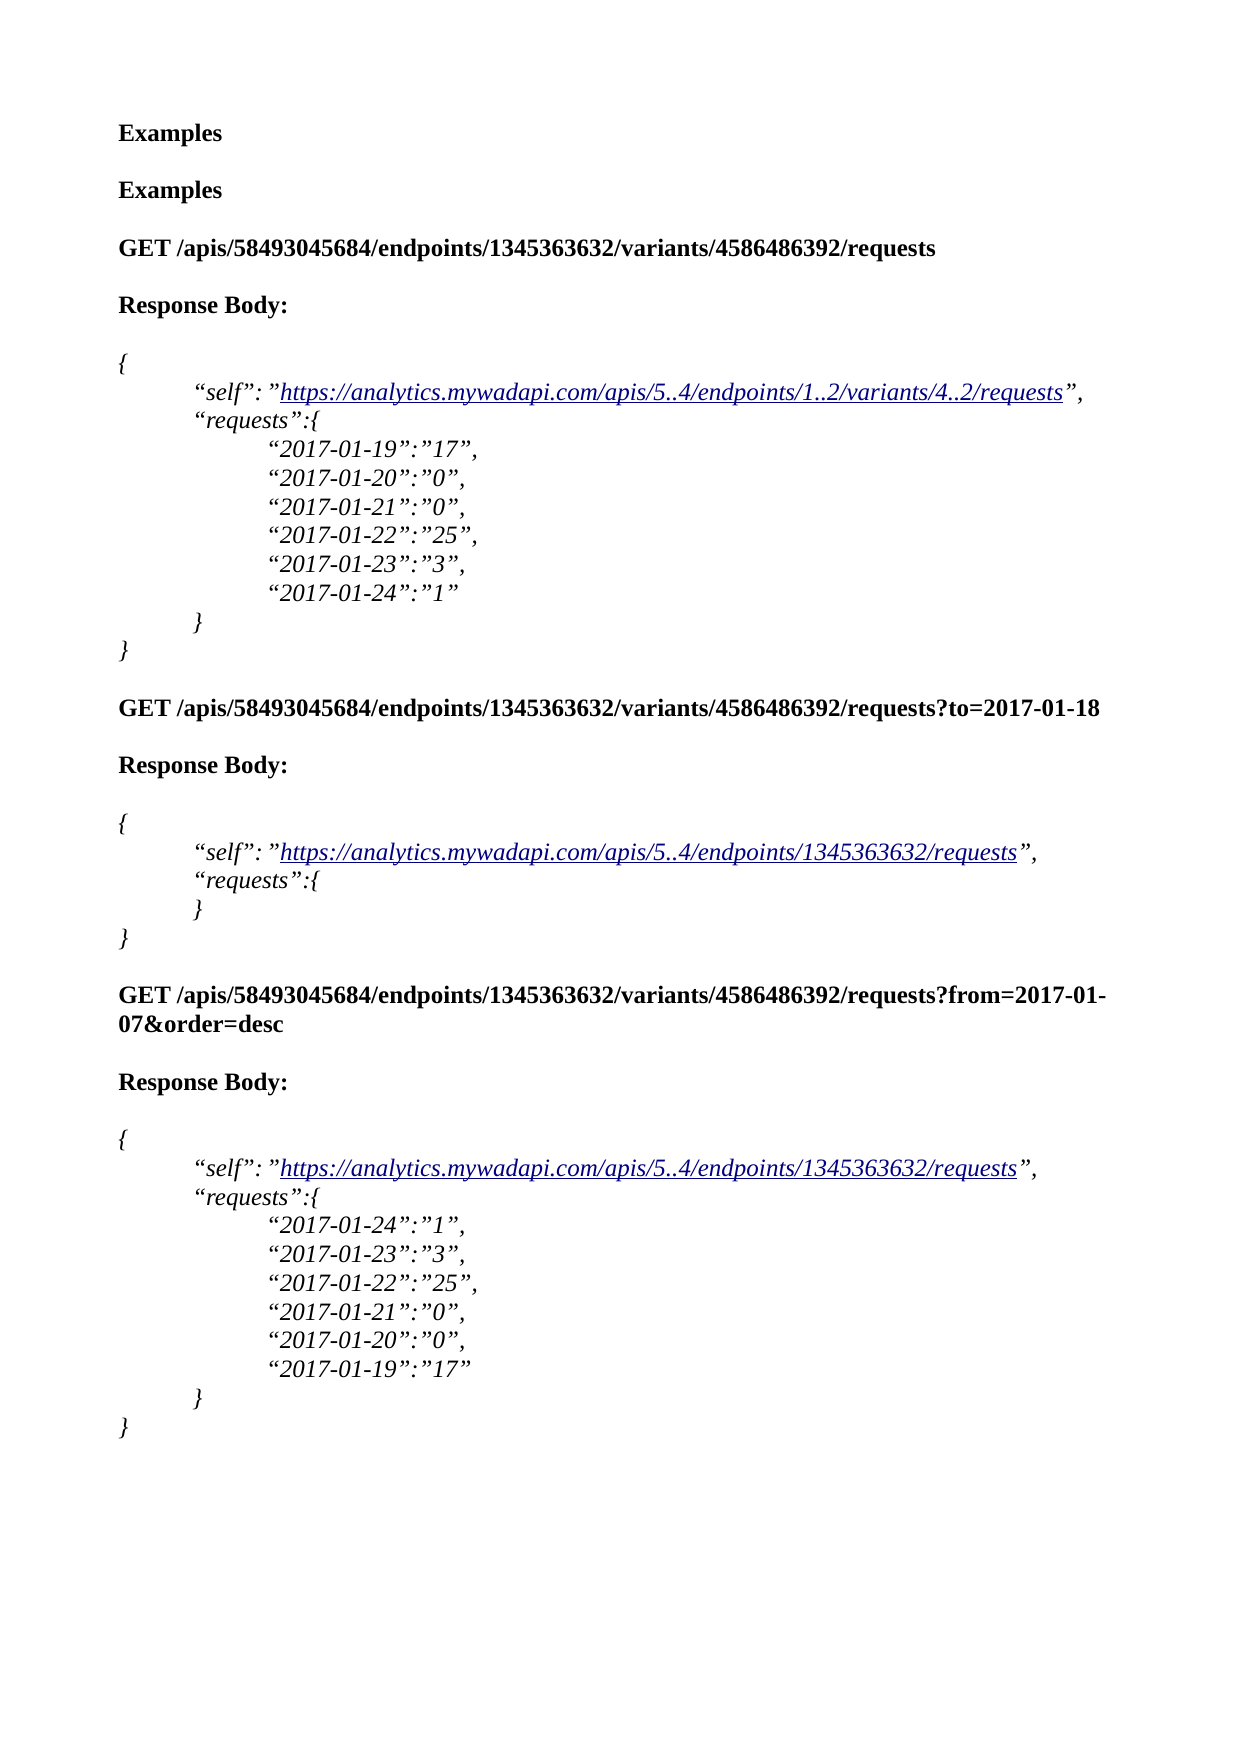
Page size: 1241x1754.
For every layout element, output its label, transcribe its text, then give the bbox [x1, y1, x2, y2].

text } [118, 636, 1122, 664]
text GET /apis/58493045684/endpoints/1345363632/variants/4586486392/requests?from=2017-01-07&order=desc [118, 981, 1122, 1038]
text “requests”:{ [118, 406, 1122, 434]
text “2017-01-22”:”25”, [118, 1268, 1122, 1297]
text “2017-01-24”:”1” [118, 578, 1122, 607]
text Response Body: [118, 291, 1122, 319]
text } [118, 894, 1122, 923]
text “2017-01-20”:”0”, [118, 463, 1122, 492]
text “self”: ”https://analytics.mywadapi.com/apis/5..4/endpoints/1345363632/requests”, [118, 837, 1122, 866]
text “requests”:{ [118, 1182, 1122, 1211]
text Examples [118, 118, 1122, 147]
text “2017-01-21”:”0”, [118, 492, 1122, 521]
text “2017-01-19”:”17” [118, 1354, 1122, 1383]
text { [118, 1124, 1122, 1153]
text “2017-01-23”:”3”, [118, 1239, 1122, 1268]
text “requests”:{ [118, 866, 1122, 894]
text “self”: ”https://analytics.mywadapi.com/apis/5..4/endpoints/1345363632/requests”, [118, 1153, 1122, 1182]
text “self”: ”https://analytics.mywadapi.com/apis/5..4/endpoints/1..2/variants/4..2/requests”, [118, 377, 1122, 406]
text “2017-01-19”:”17”, [118, 434, 1122, 463]
text Response Body: [118, 1067, 1122, 1096]
text { [118, 808, 1122, 837]
text } [118, 1412, 1122, 1441]
text “2017-01-21”:”0”, [118, 1297, 1122, 1326]
text } [118, 1383, 1122, 1412]
text GET /apis/58493045684/endpoints/1345363632/variants/4586486392/requests?to=2017-01-18 [118, 693, 1122, 722]
text “2017-01-20”:”0”, [118, 1326, 1122, 1354]
text } [118, 923, 1122, 952]
text Examples [118, 176, 1122, 204]
text } [118, 607, 1122, 636]
text “2017-01-24”:”1”, [118, 1211, 1122, 1239]
text { [118, 348, 1122, 377]
text “2017-01-23”:”3”, [118, 549, 1122, 578]
text “2017-01-22”:”25”, [118, 521, 1122, 549]
text Response Body: [118, 751, 1122, 779]
text GET /apis/58493045684/endpoints/1345363632/variants/4586486392/requests [118, 233, 1122, 262]
